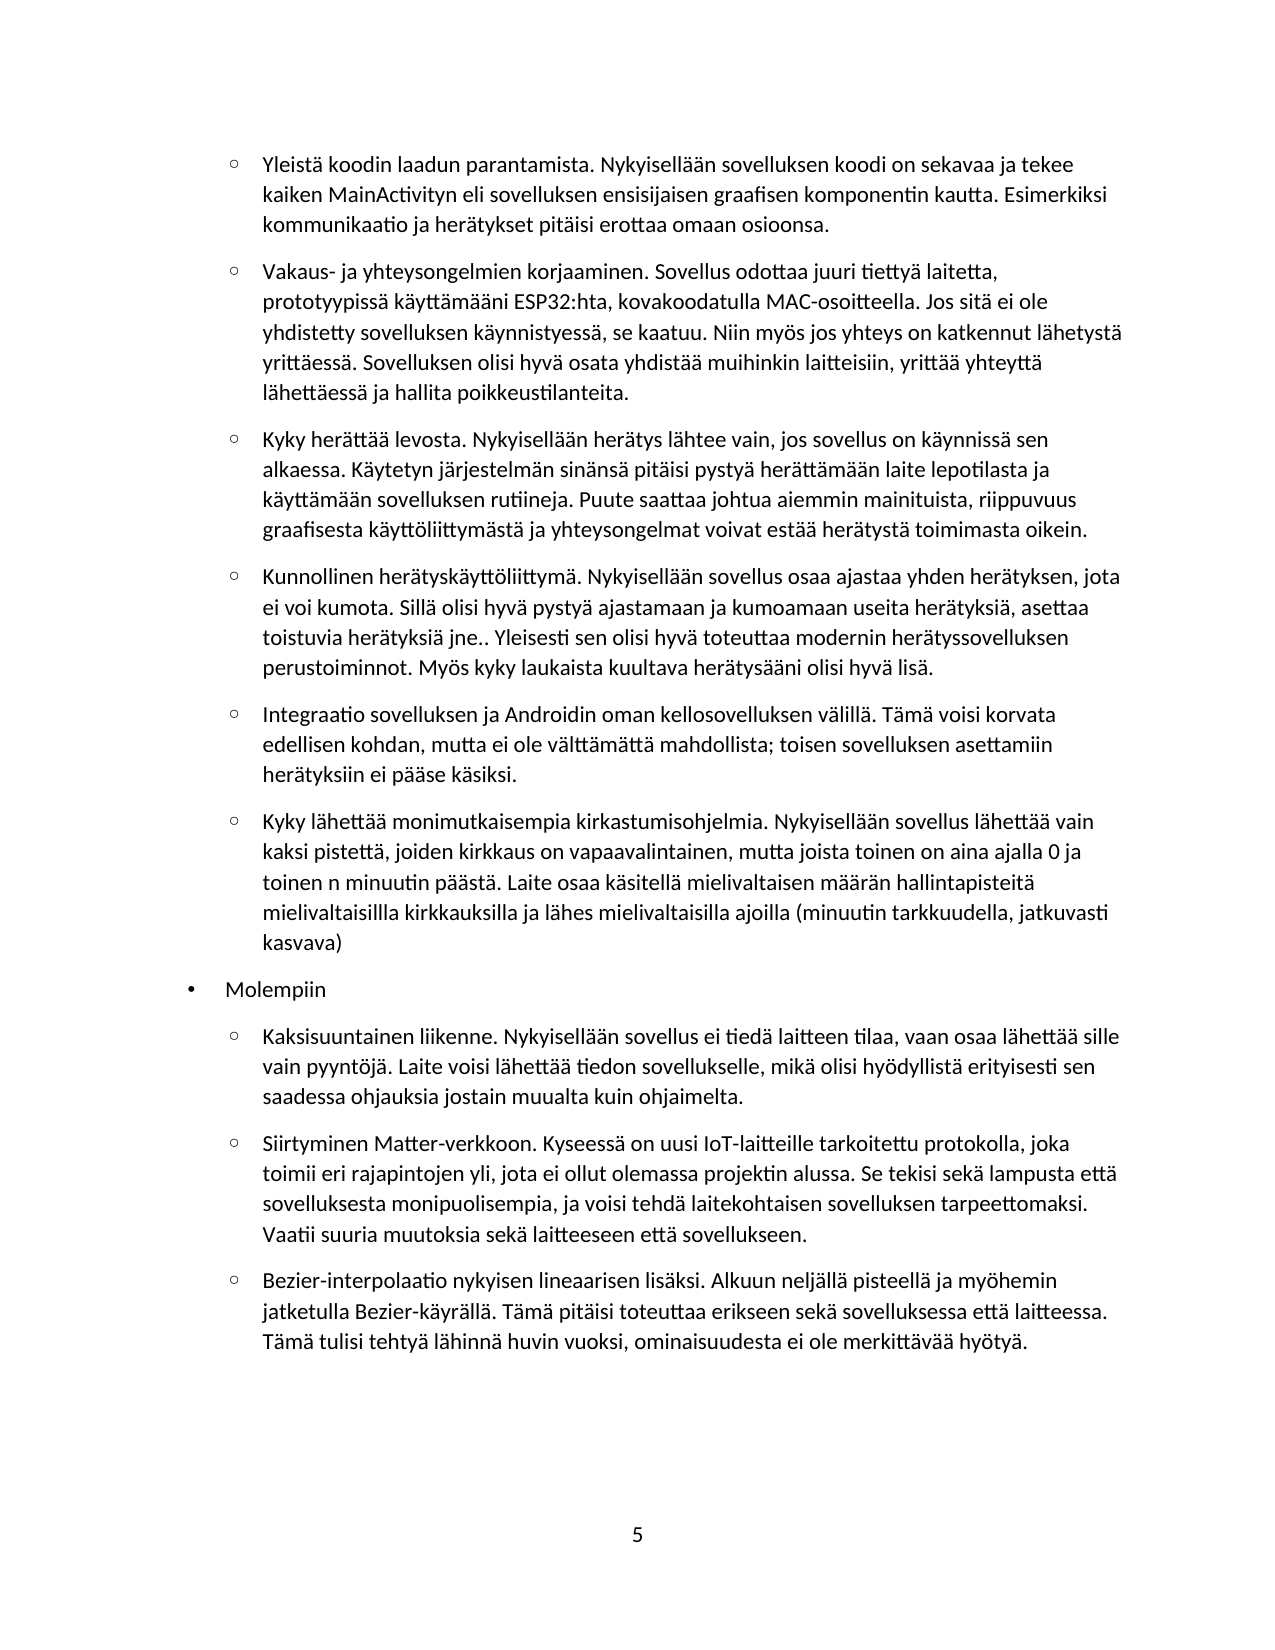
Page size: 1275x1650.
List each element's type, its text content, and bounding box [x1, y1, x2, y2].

list Molempiin [187, 975, 1125, 1003]
list Siirtyminen Matter-verkkoon. Kyseessä on uusi IoT-laitteille tarkoitettu protokolla, joka toimii eri rajapintojen yli, jota ei ollut olemassa projektin alussa. Se tekisi sekä lampusta että sovelluksesta monipuolisempia, ja voisi tehdä laitekohtaisen sovelluksen tarpeettomaksi. Vaatii suuria muutoksia sekä laitteeseen että sovellukseen. [225, 1129, 1125, 1248]
list Kunnollinen herätyskäyttöliittymä. Nykyisellään sovellus osaa ajastaa yhden herätyksen, jota ei voi kumota. Sillä olisi hyvä pystyä ajastamaan ja kumoamaan useita herätyksiä, asettaa toistuvia herätyksiä jne.. Yleisesti sen olisi hyvä toteuttaa modernin herätyssovelluksen perustoiminnot. Myös kyky laukaista kuultava herätysääni olisi hyvä lisä. [225, 562, 1125, 681]
list Kyky herättää levosta. Nykyisellään herätys lähtee vain, jos sovellus on käynnissä sen alkaessa. Käytetyn järjestelmän sinänsä pitäisi pystyä herättämään laite lepotilasta ja käyttämään sovelluksen rutiineja. Puute saattaa johtua aiemmin mainituista, riippuvuus graafisesta käyttöliittymästä ja yhteysongelmat voivat estää herätystä toimimasta oikein. [225, 425, 1125, 544]
list Integraatio sovelluksen ja Androidin oman kellosovelluksen välillä. Tämä voisi korvata edellisen kohdan, mutta ei ole välttämättä mahdollista; toisen sovelluksen asettamiin herätyksiin ei pääse käsiksi. [225, 700, 1125, 788]
list Vakaus- ja yhteysongelmien korjaaminen. Sovellus odottaa juuri tiettyä laitetta, prototyypissä käyttämääni ESP32:hta, kovakoodatulla MAC-osoitteella. Jos sitä ei ole yhdistetty sovelluksen käynnistyessä, se kaatuu. Niin myös jos yhteys on katkennut lähetystä yrittäessä. Sovelluksen olisi hyvä osata yhdistää muihinkin laitteisiin, yrittää yhteyttä lähettäessä ja hallita poikkeustilanteita. [225, 257, 1125, 406]
list Bezier-interpolaatio nykyisen lineaarisen lisäksi. Alkuun neljällä pisteellä ja myöhemin jatketulla Bezier-käyrällä. Tämä pitäisi toteuttaa erikseen sekä sovelluksessa että laitteessa. Tämä tulisi tehtyä lähinnä huvin vuoksi, ominaisuudesta ei ole merkittävää hyötyä. [225, 1267, 1125, 1355]
list Kaksisuuntainen liikenne. Nykyisellään sovellus ei tiedä laitteen tilaa, vaan osaa lähettää sille vain pyyntöjä. Laite voisi lähettää tiedon sovellukselle, mikä olisi hyödyllistä erityisesti sen saadessa ohjauksia jostain muualta kuin ohjaimelta. [225, 1022, 1125, 1110]
list Yleistä koodin laadun parantamista. Nykyisellään sovelluksen koodi on sekavaa ja tekee kaiken MainActivityn eli sovelluksen ensisijaisen graafisen komponentin kautta. Esimerkiksi kommunikaatio ja herätykset pitäisi erottaa omaan osioonsa. [225, 150, 1125, 238]
list Kyky lähettää monimutkaisempia kirkastumisohjelmia. Nykyisellään sovellus lähettää vain kaksi pistettä, joiden kirkkaus on vapaavalintainen, mutta joista toinen on aina ajalla 0 ja toinen n minuutin päästä. Laite osaa käsitellä mielivaltaisen määrän hallintapisteitä mielivaltaisillla kirkkauksilla ja lähes mielivaltaisilla ajoilla (minuutin tarkkuudella, jatkuvasti kasvava) [225, 807, 1125, 956]
